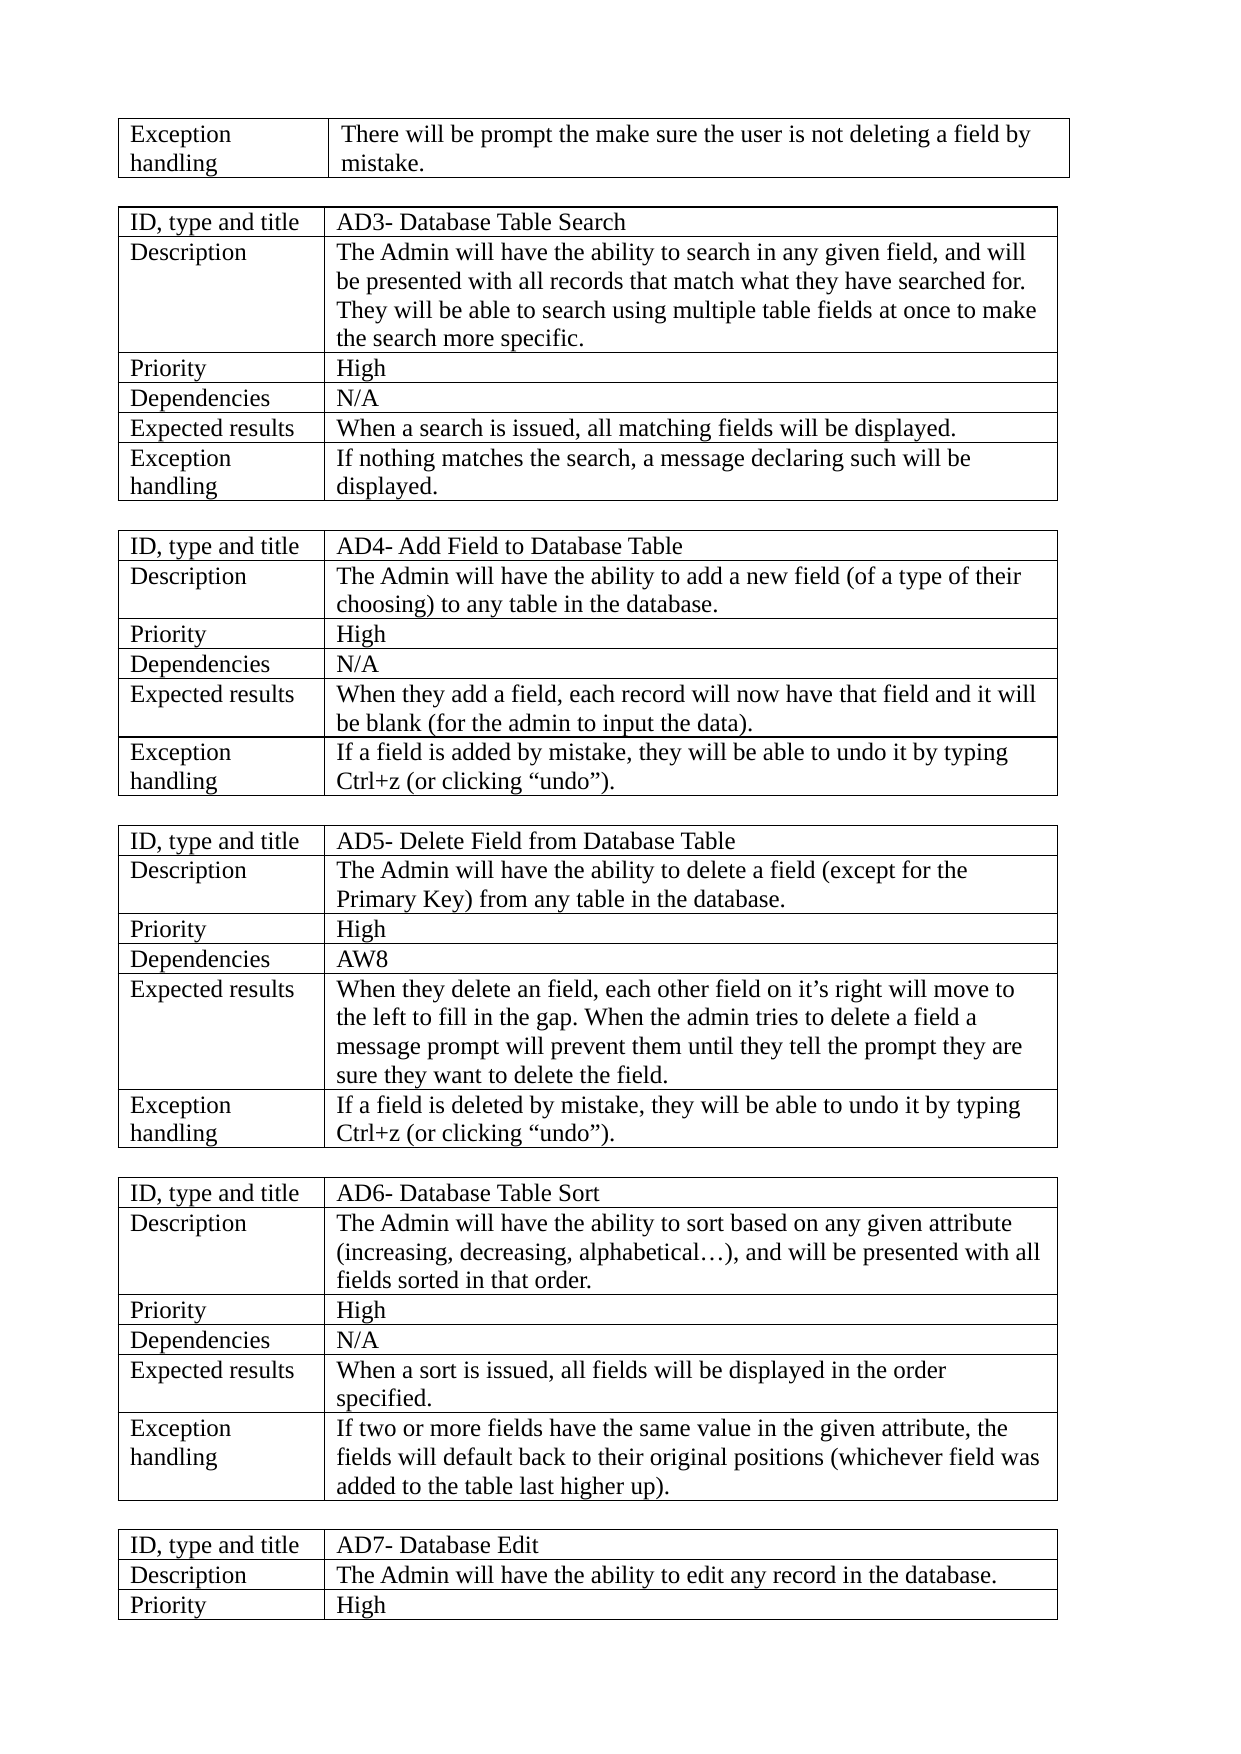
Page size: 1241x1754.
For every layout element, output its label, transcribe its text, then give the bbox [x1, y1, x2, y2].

table_cell Exception handling [119, 1090, 324, 1147]
table_cell Exception handling [119, 119, 328, 177]
table_cell Expected results [119, 974, 324, 1089]
table_header AD5- Delete Field from Database Table [325, 826, 1057, 854]
table_header ID, type and title [119, 208, 324, 236]
table_cell Exception handling [119, 443, 324, 500]
table_cell Description [119, 1208, 324, 1294]
table_cell Priority [119, 353, 324, 382]
table_cell Priority [119, 914, 324, 943]
table_cell If a field is added by mistake, they will be able to undo it by typing Ctrl+z (or clicking “undo”). [325, 738, 1057, 795]
table_cell N/A [325, 649, 1057, 678]
table_cell The Admin will have the ability to add a new field (of a type of their choosing) to any table in the database. [325, 561, 1057, 618]
table_cell High [325, 619, 1057, 648]
table_cell The Admin will have the ability to edit any record in the database. [325, 1560, 1057, 1589]
table_cell Exception handling [119, 1413, 324, 1499]
table_cell Exception handling [119, 738, 324, 795]
table_cell Description [119, 1560, 324, 1589]
table_cell AW8 [325, 944, 1057, 973]
table_cell The Admin will have the ability to sort based on any given attribute (increasing, decreasing, alphabetical…), and will be presented with all fields sorted in that order. [325, 1208, 1057, 1294]
table_cell If two or more fields have the same value in the given attribute, the fields will default back to their original positions (whichever field was added to the table last higher up). [325, 1413, 1057, 1499]
table_cell N/A [325, 383, 1057, 412]
table_cell There will be prompt the make sure the user is not deleting a field by mistake. [329, 119, 1069, 177]
table_cell Dependencies [119, 1325, 324, 1354]
table_header AD3- Database Table Search [325, 208, 1057, 236]
table_cell Dependencies [119, 944, 324, 973]
table_cell If a field is deleted by mistake, they will be able to undo it by typing Ctrl+z (or clicking “undo”). [325, 1090, 1057, 1147]
table_cell Dependencies [119, 649, 324, 678]
table_cell Priority [119, 1590, 324, 1619]
table_header ID, type and title [119, 1178, 324, 1207]
table_header AD6- Database Table Sort [325, 1178, 1057, 1207]
table_cell High [325, 1295, 1057, 1324]
table_cell High [325, 914, 1057, 943]
table_header AD7- Database Edit [325, 1530, 1057, 1559]
table_header ID, type and title [119, 826, 324, 854]
table_cell Description [119, 237, 324, 352]
table_header ID, type and title [119, 1530, 324, 1559]
table_cell When they delete an field, each other field on it’s right will move to the left to fill in the gap. When the admin tries to delete a field a message prompt will prevent them until they tell the prompt they are sure they want to delete the field. [325, 974, 1057, 1089]
table_cell High [325, 353, 1057, 382]
table_cell Expected results [119, 679, 324, 736]
table_header AD4- Add Field to Database Table [325, 531, 1057, 560]
table_cell Dependencies [119, 383, 324, 412]
table_header ID, type and title [119, 531, 324, 560]
table_cell If nothing matches the search, a message declaring such will be displayed. [325, 443, 1057, 500]
table_cell Priority [119, 1295, 324, 1324]
table_cell Description [119, 856, 324, 913]
table_cell Priority [119, 619, 324, 648]
table_cell When a sort is issued, all fields will be displayed in the order specified. [325, 1355, 1057, 1412]
table_cell Description [119, 561, 324, 618]
table_cell High [325, 1590, 1057, 1619]
table_cell N/A [325, 1325, 1057, 1354]
table_cell When they add a field, each record will now have that field and it will be blank (for the admin to input the data). [325, 679, 1057, 736]
table_cell The Admin will have the ability to delete a field (except for the Primary Key) from any table in the database. [325, 856, 1057, 913]
table_cell Expected results [119, 413, 324, 442]
table_cell Expected results [119, 1355, 324, 1412]
table_cell When a search is issued, all matching fields will be displayed. [325, 413, 1057, 442]
table_cell The Admin will have the ability to search in any given field, and will be presented with all records that match what they have searched for. They will be able to search using multiple table fields at once to make the search more specific. [325, 237, 1057, 352]
